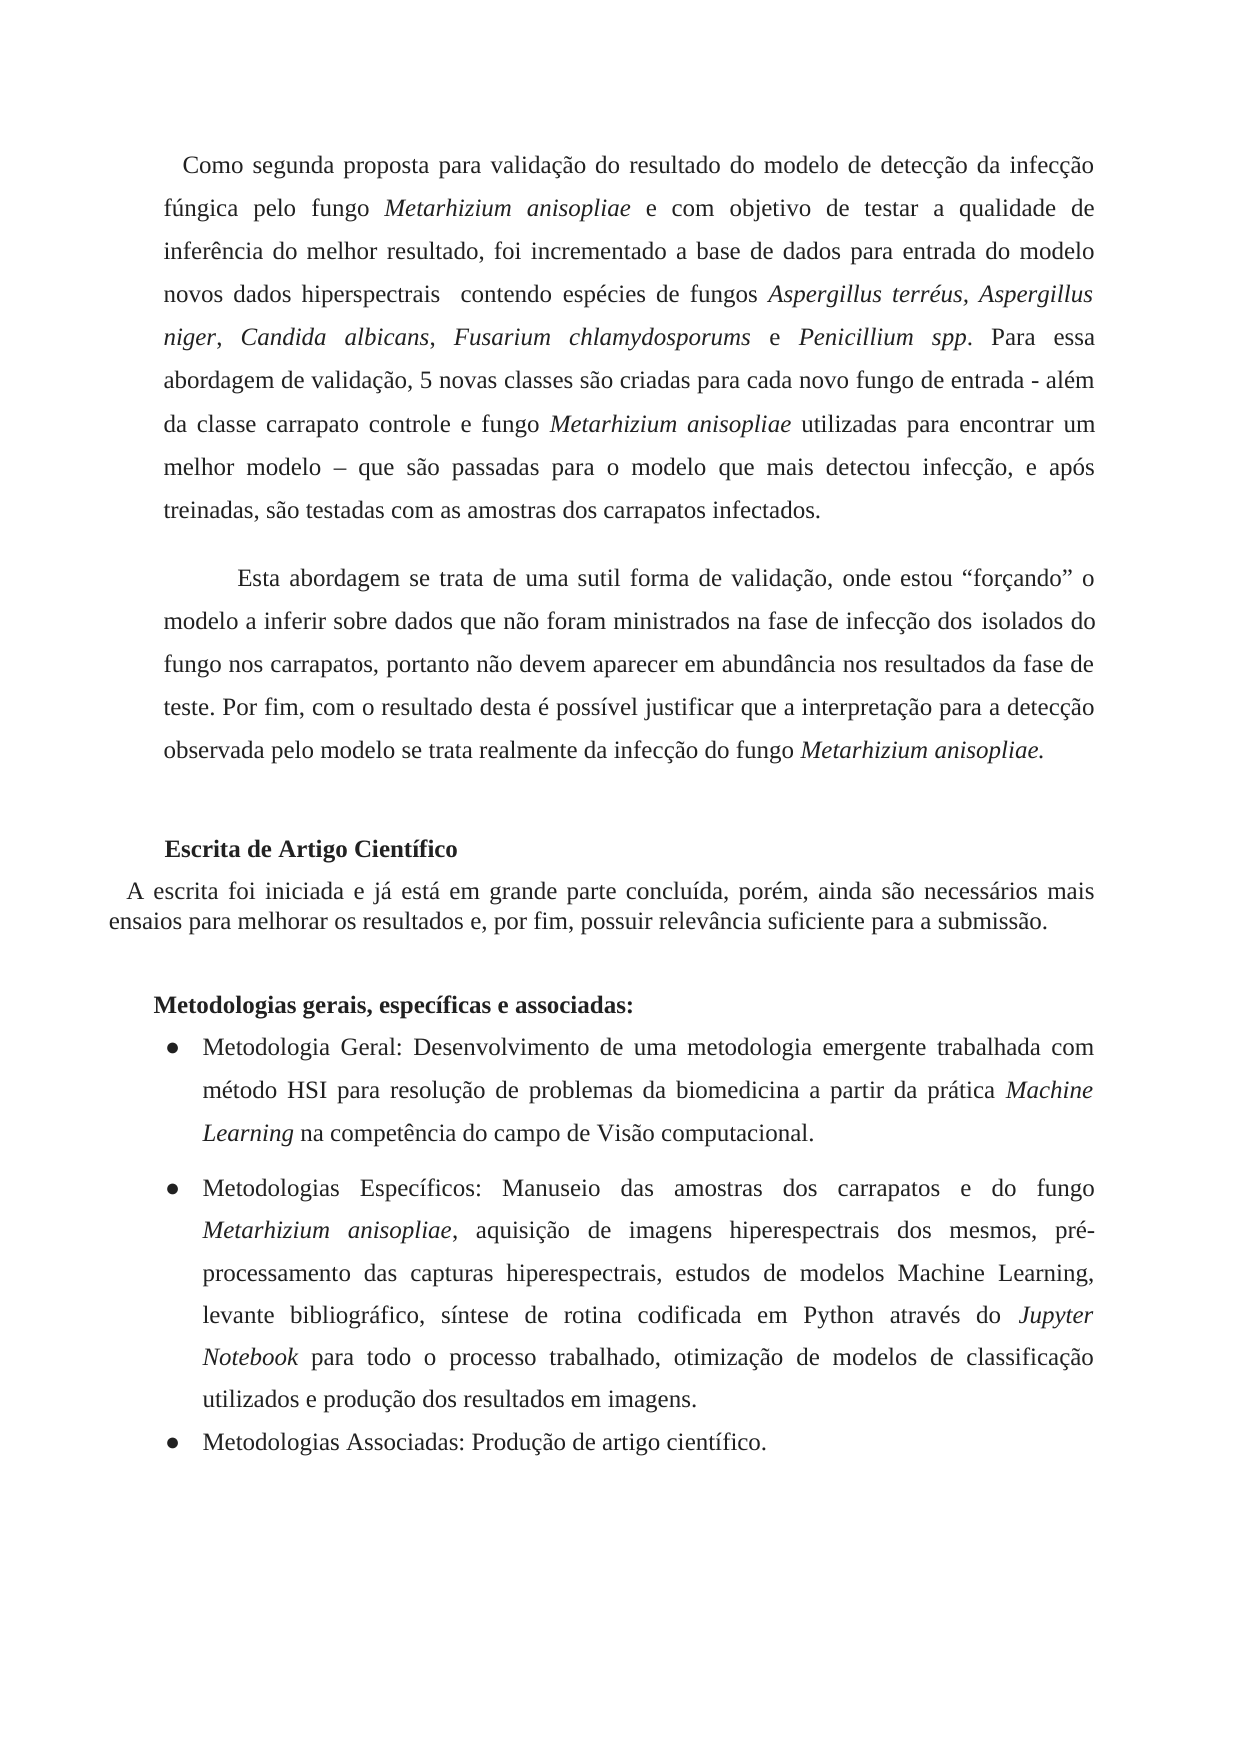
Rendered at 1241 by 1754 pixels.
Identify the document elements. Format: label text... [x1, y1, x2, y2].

subtitle Escrita de Artigo Científico [164, 834, 1096, 863]
list Metodologias Específicos: Manuseio das amostras dos carrapatos e do fungo Metarhizium anisopliae, aquisição de imagens hiperespectrais dos mesmos, pré-processamento das capturas hiperespectrais, estudos de modelos Machine Learning, levante bibliográfico, síntese de rotina codificada em Python através do Jupyter Notebook para todo o processo trabalhado, otimização de modelos de classificação utilizados e produção dos resultados em imagens. [165, 1173, 1096, 1413]
text A escrita foi iniciada e já está em grande parte concluída, porém, ainda são necessários mais ensaios para melhorar os resultados e, por fim, possuir relevância suficiente para a submissão. [108, 876, 1096, 935]
list Metodologia Geral: Desenvolvimento de uma metodologia emergente trabalhada com método HSI para resolução de problemas da biomedicina a partir da prática Machine Learning na competência do campo de Visão computacional. [165, 1032, 1096, 1147]
subtitle Metodologias gerais, específicas e associadas: [147, 990, 1096, 1019]
text Esta abordagem se trata de uma sutil forma de validação, onde estou “forçando” o modelo a inferir sobre dados que não foram ministrados na fase de infecção dos isolados do fungo nos carrapatos, portanto não devem aparecer em abundância nos resultados da fase de teste. Por fim, com o resultado desta é possível justificar que a interpretação para a detecção observada pelo modelo se trata realmente da infecção do fungo Metarhizium anisopliae. [163, 563, 1096, 764]
text Como segunda proposta para validação do resultado do modelo de detecção da infecção fúngica pelo fungo Metarhizium anisopliae e com objetivo de testar a qualidade de inferência do melhor resultado, foi incrementado a base de dados para entrada do modelo novos dados hiperspectrais contendo espécies de fungos Aspergillus terréus, Aspergillus niger, Candida albicans, Fusarium chlamydosporums e Penicillium spp. Para essa abordagem de validação, 5 novas classes são criadas para cada novo fungo de entrada - além da classe carrapato controle e fungo Metarhizium anisopliae utilizadas para encontrar um melhor modelo – que são passadas para o modelo que mais detectou infecção, e após treinadas, são testadas com as amostras dos carrapatos infectados. [163, 150, 1096, 524]
list Metodologias Associadas: Produção de artigo científico. [165, 1427, 1096, 1456]
